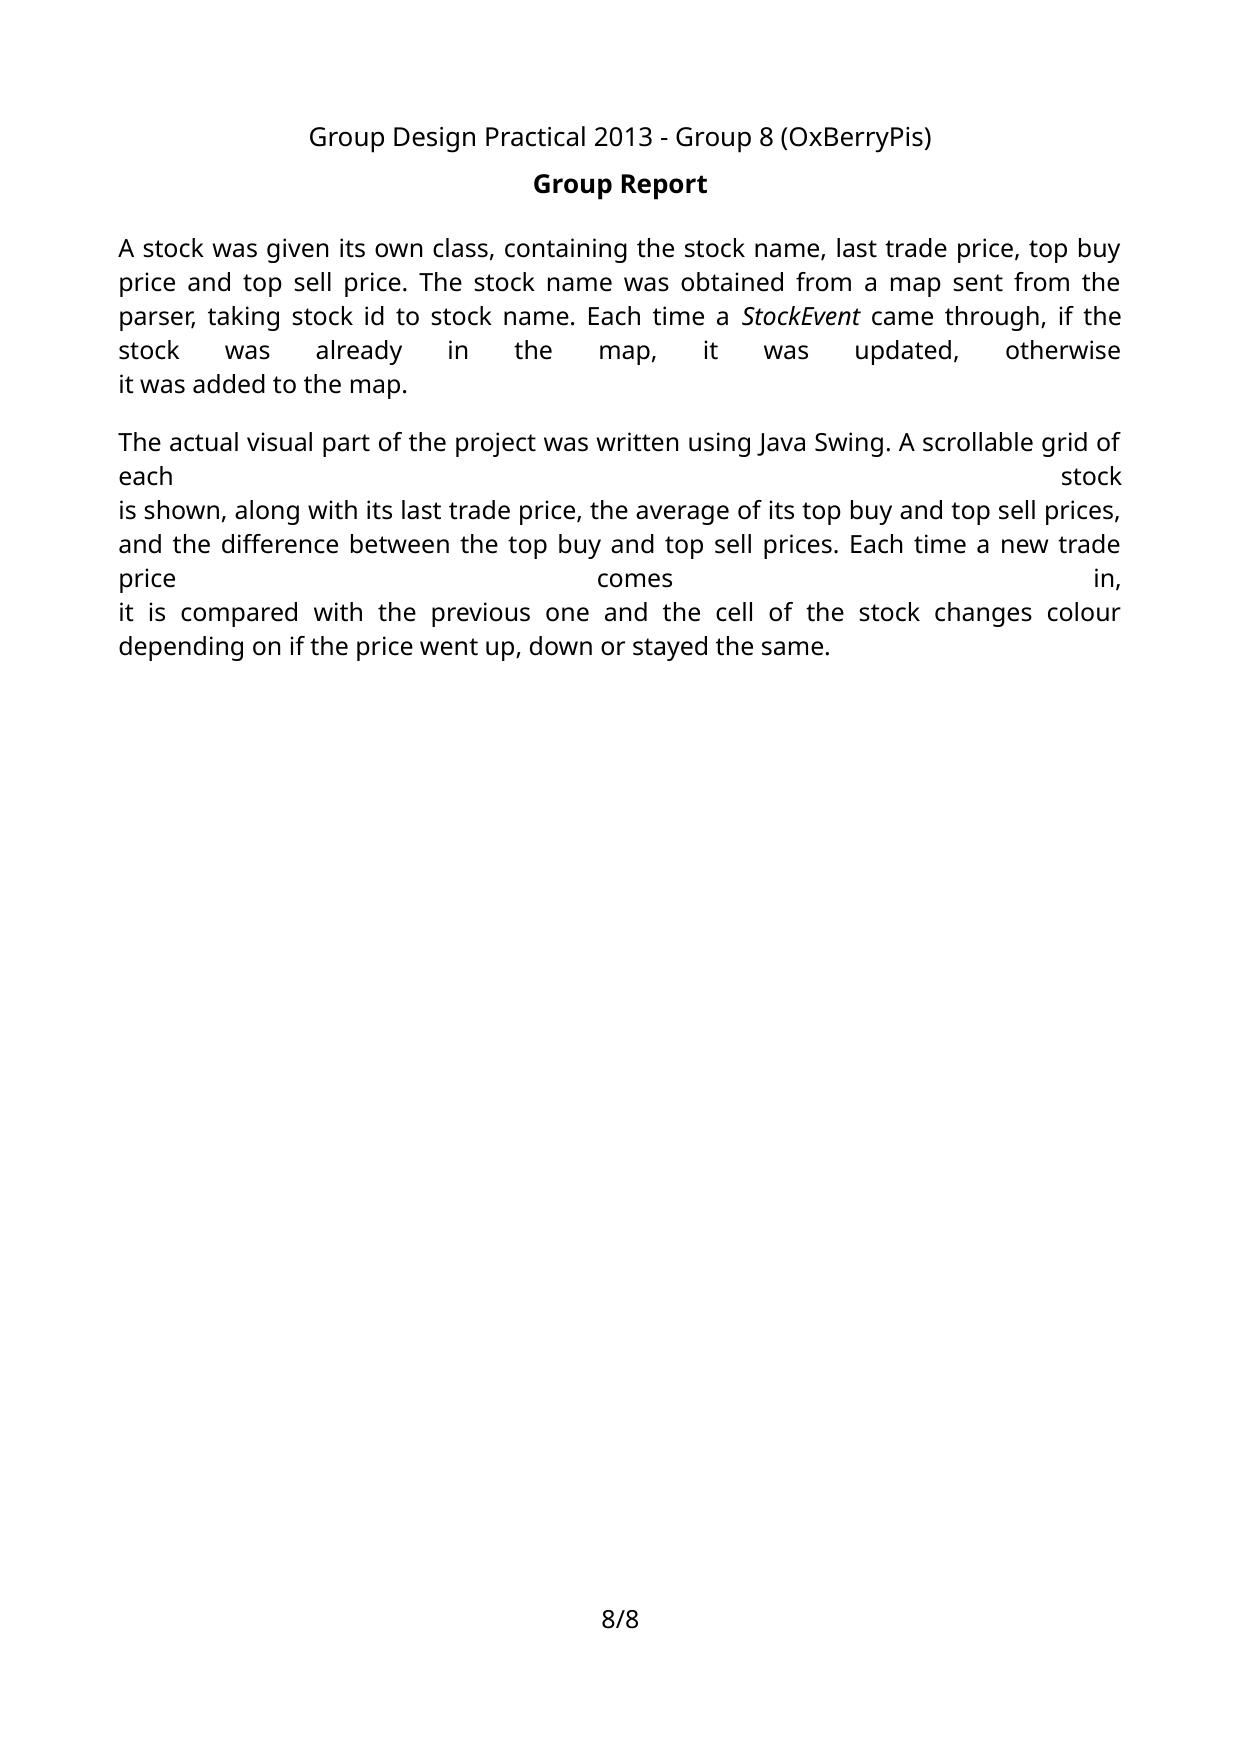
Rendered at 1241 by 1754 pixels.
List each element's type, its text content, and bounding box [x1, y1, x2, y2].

text The actual visual part of the project was written using Java Swing. A scrollable grid of each stock is shown, along with its last trade price, the average of its top buy and top sell prices, and the difference between the top buy and top sell prices. Each time a new trade price comes in, it is compared with the previous one and the cell of the stock changes colour depending on if the price went up, down or stayed the same. [118, 424, 1122, 663]
text A stock was given its own class, containing the stock name, last trade price, top buy price and top sell price. The stock name was obtained from a map sent from the parser, taking stock id to stock name. Each time a StockEvent came through, if the stock was already in the map, it was updated, otherwise it was added to the map. [118, 230, 1122, 401]
